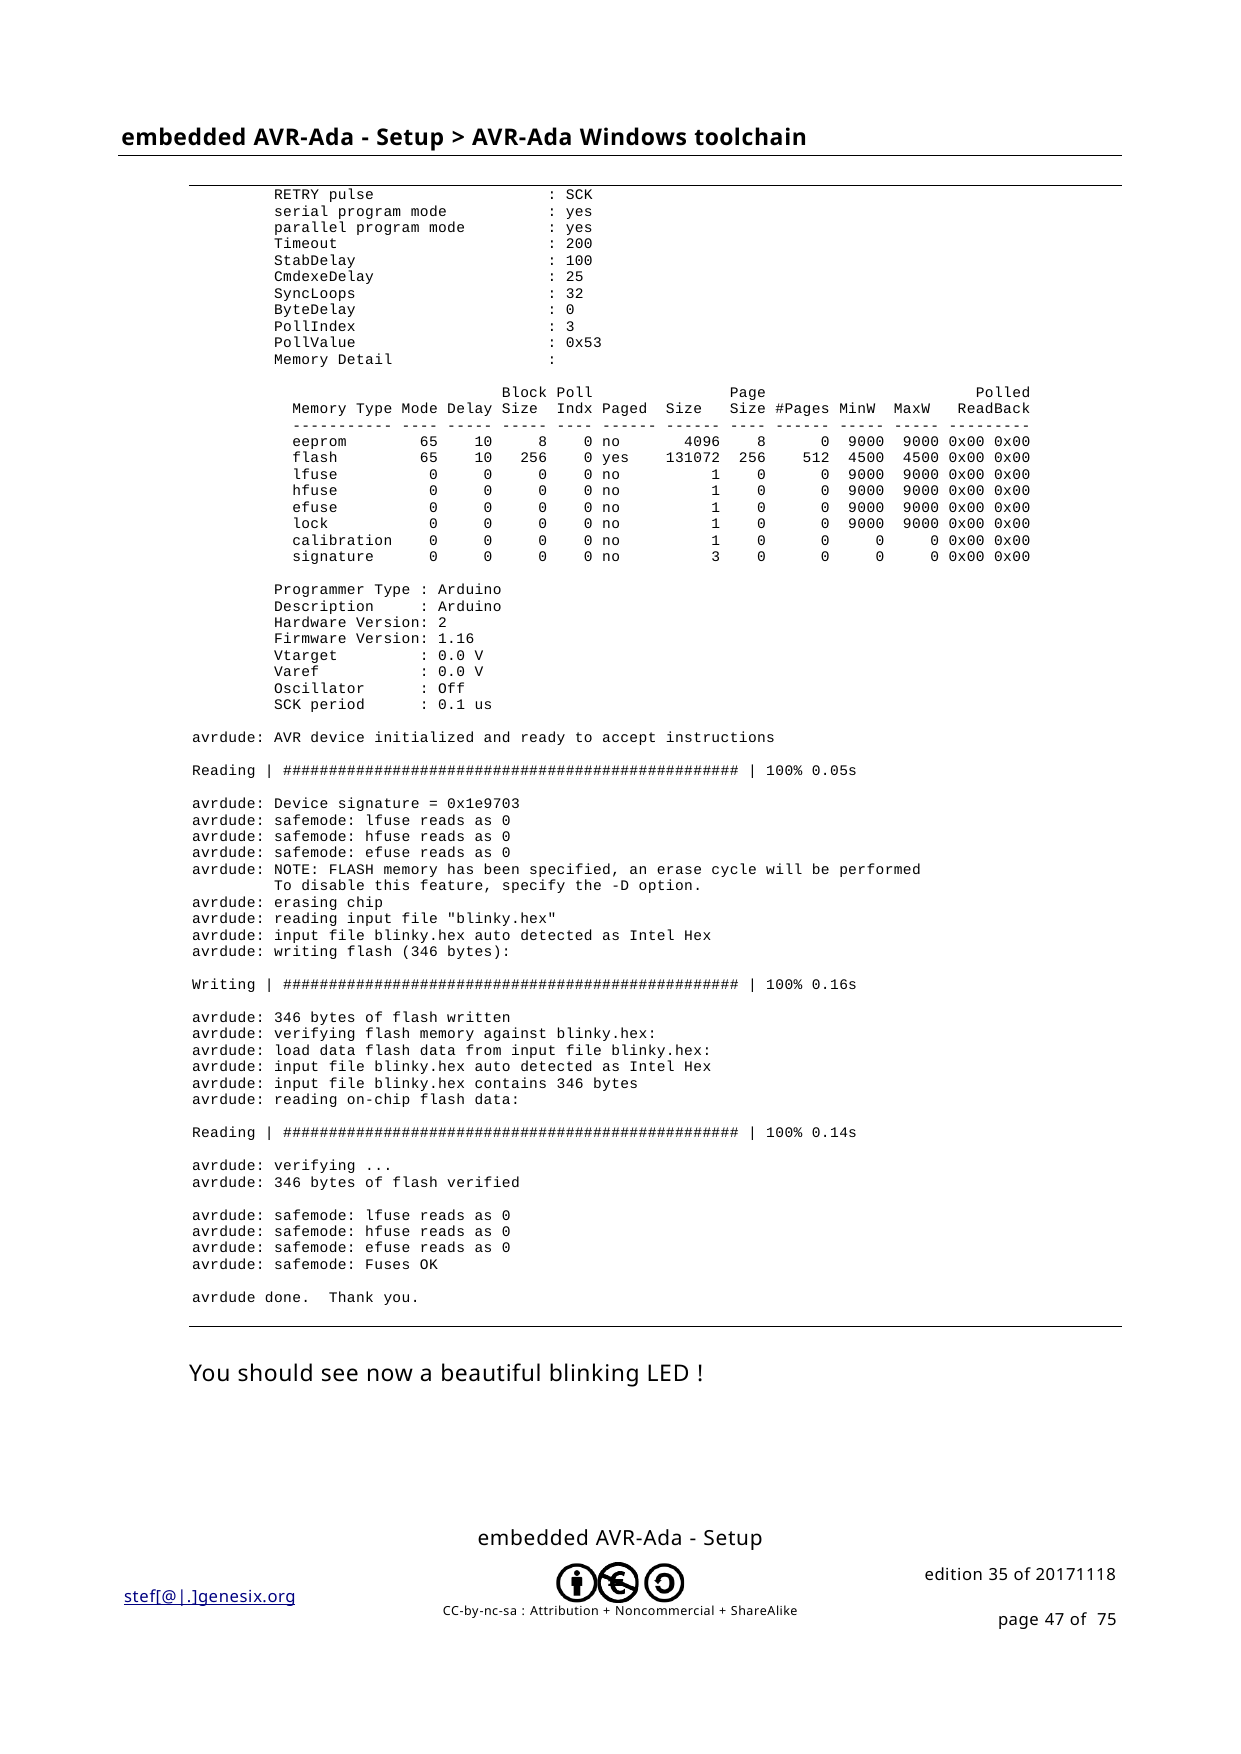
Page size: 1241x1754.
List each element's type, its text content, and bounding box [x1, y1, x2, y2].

list avrdude done. Thank you. [189, 1287, 1122, 1307]
list avrdude: verifying flash memory against blinky.hex: [189, 1024, 1122, 1040]
list Varef : 0.0 V [189, 662, 1122, 678]
list StabDelay : 100 [189, 250, 1122, 267]
list calibration 0 0 0 0 no 1 0 0 0 0 0x00 0x00 [189, 530, 1122, 547]
list avrdude: NOTE: FLASH memory has been specified, an erase cycle will be performed [189, 859, 1122, 876]
list parallel program mode : yes [189, 217, 1122, 234]
list Description : Arduino [189, 596, 1122, 612]
list ----------- ---- ----- ----- ---- ------ ------ ---- ------ ----- ----- --------- [189, 415, 1122, 431]
list Memory Detail : [189, 349, 1122, 369]
list RETRY pulse : SCK [189, 186, 1122, 201]
list avrdude: safemode: Fuses OK [189, 1254, 1122, 1274]
text You should see now a beautiful blinking LED ! [189, 1357, 1122, 1388]
picture [643, 1562, 685, 1603]
list Oscillator : Off [189, 678, 1122, 695]
list lock 0 0 0 0 no 1 0 0 9000 9000 0x00 0x00 [189, 514, 1122, 530]
list avrdude: safemode: lfuse reads as 0 [189, 1205, 1122, 1221]
list lfuse 0 0 0 0 no 1 0 0 9000 9000 0x00 0x00 [189, 464, 1122, 481]
list Reading | ################################################## | 100% 0.05s [189, 761, 1122, 780]
list avrdude: input file blinky.hex contains 346 bytes [189, 1073, 1122, 1090]
list SyncLoops : 32 [189, 283, 1122, 300]
list avrdude: safemode: efuse reads as 0 [189, 1238, 1122, 1254]
list signature 0 0 0 0 no 3 0 0 0 0 0x00 0x00 [189, 547, 1122, 566]
list Block Poll Page Polled [189, 382, 1122, 398]
list ByteDelay : 0 [189, 300, 1122, 316]
list Memory Type Mode Delay Size Indx Paged Size Size #Pages MinW MaxW ReadBack [189, 398, 1122, 415]
picture [555, 1562, 639, 1603]
list avrdude: 346 bytes of flash written [189, 1007, 1122, 1024]
list Firmware Version: 1.16 [189, 629, 1122, 645]
list avrdude: load data flash data from input file blinky.hex: [189, 1040, 1122, 1057]
list avrdude: input file blinky.hex auto detected as Intel Hex [189, 925, 1122, 942]
list avrdude: safemode: lfuse reads as 0 [189, 810, 1122, 826]
list avrdude: AVR device initialized and ready to accept instructions [189, 728, 1122, 747]
list avrdude: input file blinky.hex auto detected as Intel Hex [189, 1057, 1122, 1073]
list avrdude: erasing chip [189, 892, 1122, 909]
list avrdude: writing flash (346 bytes): [189, 942, 1122, 961]
list efuse 0 0 0 0 no 1 0 0 9000 9000 0x00 0x00 [189, 497, 1122, 514]
list avrdude: safemode: hfuse reads as 0 [189, 826, 1122, 843]
list avrdude: safemode: efuse reads as 0 [189, 843, 1122, 859]
list PollValue : 0x53 [189, 333, 1122, 349]
list avrdude: verifying ... [189, 1156, 1122, 1172]
list Reading | ################################################## | 100% 0.14s [189, 1123, 1122, 1142]
list CmdexeDelay : 25 [189, 267, 1122, 283]
list avrdude: reading on-chip flash data: [189, 1090, 1122, 1109]
list avrdude: 346 bytes of flash verified [189, 1172, 1122, 1192]
list serial program mode : yes [189, 201, 1122, 217]
list flash 65 10 256 0 yes 131072 256 512 4500 4500 0x00 0x00 [189, 448, 1122, 464]
list avrdude: reading input file "blinky.hex" [189, 909, 1122, 925]
list SCK period : 0.1 us [189, 695, 1122, 714]
list eeprom 65 10 8 0 no 4096 8 0 9000 9000 0x00 0x00 [189, 431, 1122, 448]
list PollIndex : 3 [189, 316, 1122, 333]
list Hardware Version: 2 [189, 612, 1122, 629]
list hfuse 0 0 0 0 no 1 0 0 9000 9000 0x00 0x00 [189, 481, 1122, 497]
list Vtarget : 0.0 V [189, 645, 1122, 662]
list avrdude: Device signature = 0x1e9703 [189, 793, 1122, 810]
list avrdude: safemode: hfuse reads as 0 [189, 1221, 1122, 1238]
list Programmer Type : Arduino [189, 579, 1122, 596]
list Writing | ################################################## | 100% 0.16s [189, 974, 1122, 994]
list Timeout : 200 [189, 234, 1122, 250]
list To disable this feature, specify the -D option. [189, 876, 1122, 892]
